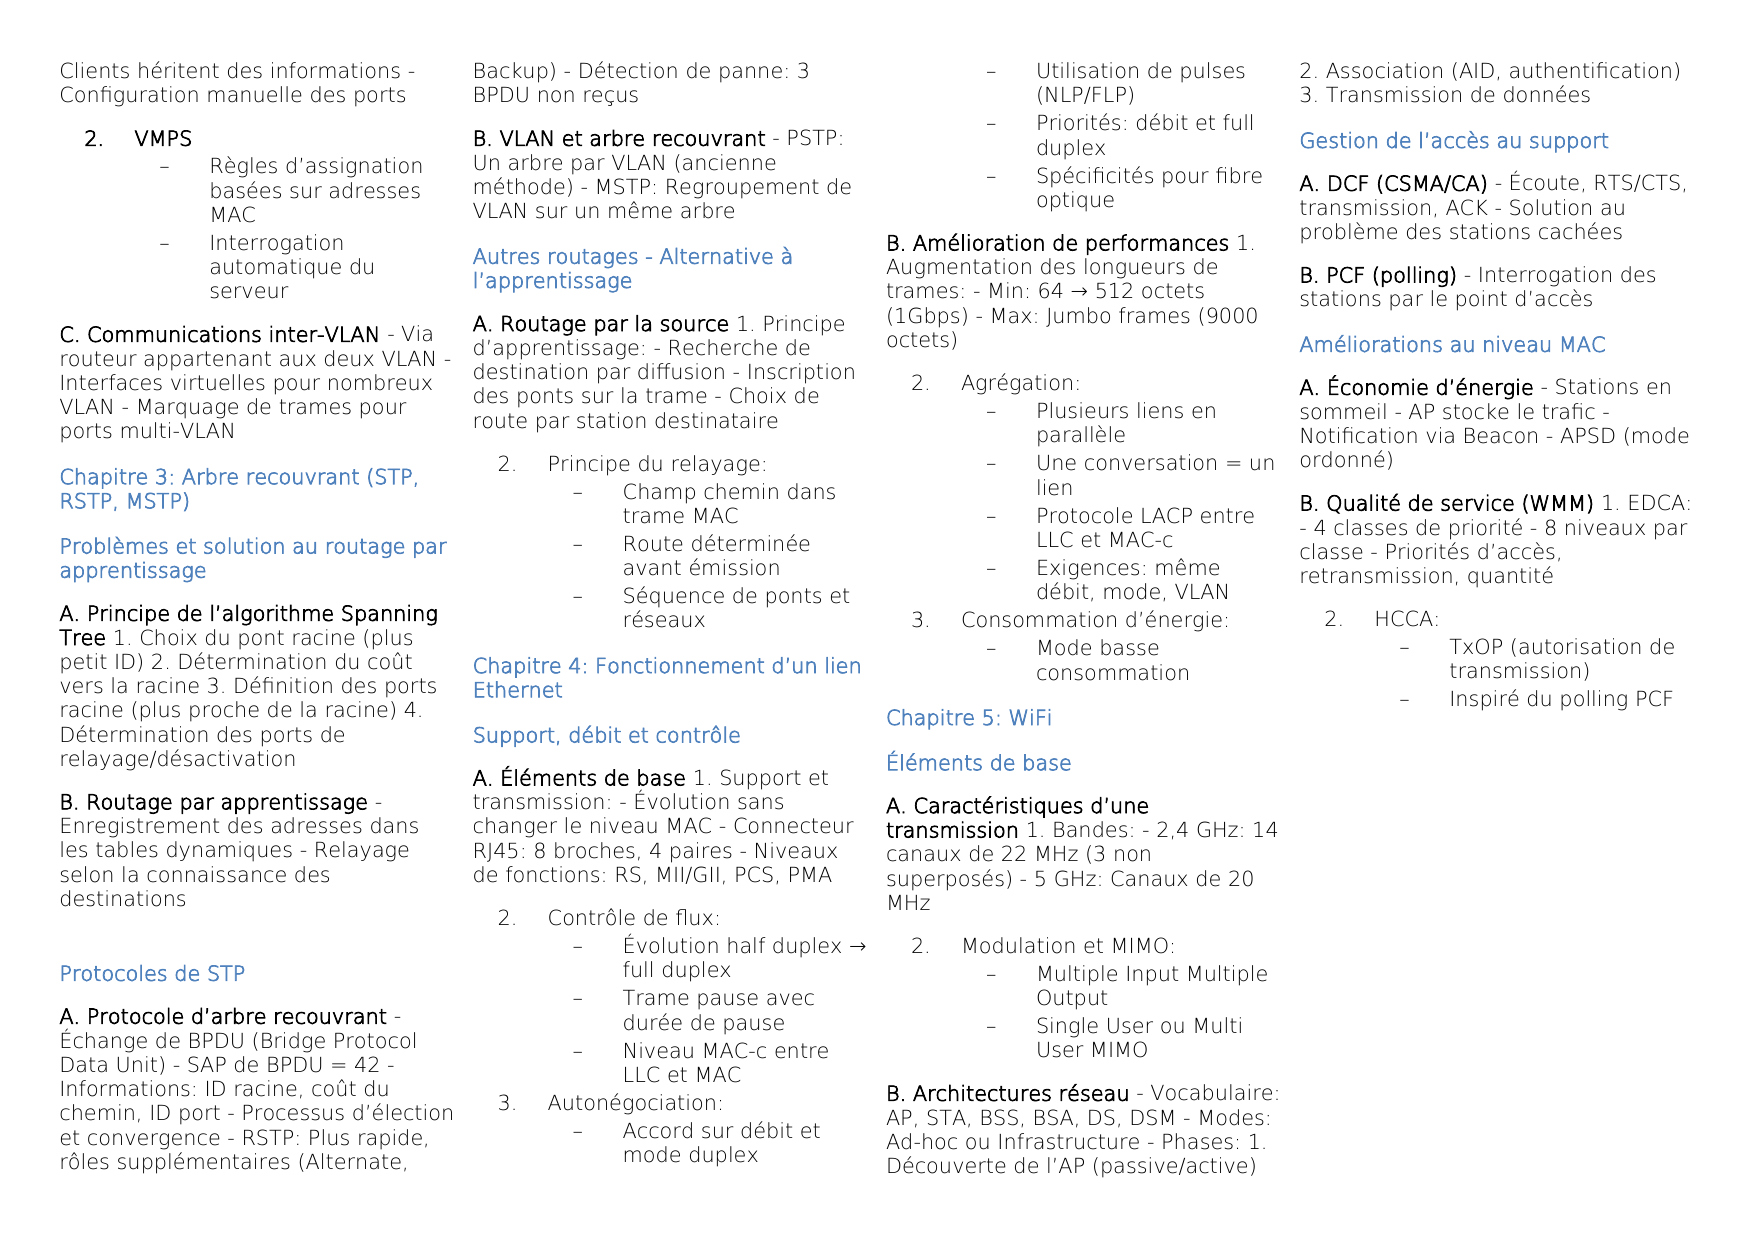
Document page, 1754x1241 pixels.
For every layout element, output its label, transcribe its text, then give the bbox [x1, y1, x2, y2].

subtitle Problèmes et solution au routage par apprentissage [59, 534, 455, 583]
list Principe du relayage: [497, 452, 868, 476]
list Route déterminée avant émission [572, 532, 868, 581]
list Consommation d’énergie: [911, 608, 1281, 632]
list HCCA: [1324, 607, 1695, 631]
list Règles d’assignation basées sur adresses MAC [159, 154, 455, 227]
subtitle Autres routages - Alternative à l’apprentissage [472, 244, 868, 293]
subtitle Chapitre 4: Fonctionnement d’un lien Ethernet [472, 654, 868, 702]
text Backup) - Détection de panne: 3 BPDU non reçus [472, 59, 868, 108]
subtitle Gestion de l’accès au support [1299, 128, 1695, 153]
text A. Principe de l’algorithme Spanning Tree 1. Choix du pont racine (plus petit ID) 2. Détermination du coût vers la racine 3. Définition des ports racine (plus proche de la racine) 4. Détermination des ports de relayage/désactivation [59, 601, 455, 771]
text B. VLAN et arbre recouvrant - PSTP: Un arbre par VLAN (ancienne méthode) - MSTP: Regroupement de VLAN sur un même arbre [472, 126, 868, 223]
list Plusieurs liens en parallèle [986, 399, 1281, 448]
list Niveau MAC-c entre LLC et MAC [572, 1039, 868, 1087]
subtitle Éléments de base [886, 751, 1281, 775]
list VMPS [84, 126, 455, 151]
text B. Architectures réseau - Vocabulaire: AP, STA, BSS, BSA, DS, DSM - Modes: Ad-hoc ou Infrastructure - Phases: 1. Découverte de l’AP (passive/active) [886, 1081, 1281, 1178]
text B. Routage par apprentissage - Enregistrement des adresses dans les tables dynamiques - Relayage selon la connaissance des destinations [59, 790, 455, 911]
text C. Communications inter-VLAN - Via routeur appartenant aux deux VLAN - Interfaces virtuelles pour nombreux VLAN - Marquage de trames pour ports multi-VLAN [59, 322, 455, 444]
list Agrégation: [911, 371, 1281, 395]
list Une conversation = un lien [986, 451, 1281, 500]
text 2. Association (AID, authentification) 3. Transmission de données [1299, 59, 1695, 108]
list Spécificités pour fibre optique [986, 164, 1281, 212]
list TxOP (autorisation de transmission) [1399, 635, 1695, 684]
text B. Qualité de service (WMM) 1. EDCA: - 4 classes de priorité - 8 niveaux par classe - Priorités d’accès, retransmission, quantité [1299, 491, 1695, 588]
text A. Économie d’énergie - Stations en sommeil - AP stocke le trafic - Notification via Beacon - APSD (mode ordonné) [1299, 375, 1695, 472]
list Multiple Input Multiple Output [986, 962, 1281, 1010]
list Contrôle de flux: [497, 906, 868, 930]
list Trame pause avec durée de pause [572, 986, 868, 1035]
list Séquence de ponts et réseaux [572, 584, 868, 633]
subtitle Chapitre 5: WiFi [886, 706, 1281, 730]
list Accord sur débit et mode duplex [572, 1119, 868, 1168]
list Autonégociation: [497, 1091, 868, 1115]
text A. Routage par la source 1. Principe d’apprentissage: - Recherche de destination par diffusion - Inscription des ponts sur la trame - Choix de route par station destinataire [472, 312, 868, 433]
text - Clients héritent des informations - Configuration manuelle des ports [59, 59, 455, 108]
list Protocole LACP entre LLC et MAC-c [986, 504, 1281, 552]
subtitle Support, débit et contrôle [472, 723, 868, 747]
text A. Protocole d’arbre recouvrant - Échange de BPDU (Bridge Protocol Data Unit) - SAP de BPDU = 42 - Informations: ID racine, coût du chemin, ID port - Processus d’élection et convergence - RSTP: Plus rapide, rôles supplémentaires (Alternate, [59, 1004, 455, 1174]
list Interrogation automatique du serveur [159, 231, 455, 304]
list Priorités: débit et full duplex [986, 111, 1281, 160]
list Modulation et MIMO: [911, 934, 1281, 958]
text B. Amélioration de performances 1. Augmentation des longueurs de trames: - Min: 64 → 512 octets (1Gbps) - Max: Jumbo frames (9000 octets) [886, 231, 1281, 352]
list Évolution half duplex → full duplex [572, 934, 868, 983]
subtitle Chapitre 3: Arbre recouvrant (STP, RSTP, MSTP) [59, 465, 455, 513]
text B. PCF (polling) - Interrogation des stations par le point d’accès [1299, 263, 1695, 312]
list Utilisation de pulses (NLP/FLP) [986, 59, 1281, 108]
text A. Éléments de base 1. Support et transmission: - Évolution sans changer le niveau MAC - Connecteur RJ45: 8 broches, 4 paires - Niveaux de fonctions: RS, MII/GII, PCS, PMA [472, 766, 868, 887]
list Single User ou Multi User MIMO [986, 1014, 1281, 1063]
list Mode basse consommation [986, 636, 1281, 685]
subtitle Améliorations au niveau MAC [1299, 332, 1695, 357]
subtitle Protocoles de STP [59, 961, 455, 986]
text A. Caractéristiques d’une transmission 1. Bandes: - 2,4 GHz: 14 canaux de 22 MHz (3 non superposés) - 5 GHz: Canaux de 20 MHz [886, 794, 1281, 915]
list Exigences: même débit, mode, VLAN [986, 556, 1281, 604]
list Inspiré du polling PCF [1399, 687, 1695, 712]
list Champ chemin dans trame MAC [572, 480, 868, 528]
text A. DCF (CSMA/CA) - Écoute, RTS/CTS, transmission, ACK - Solution au problème des stations cachées [1299, 171, 1695, 244]
